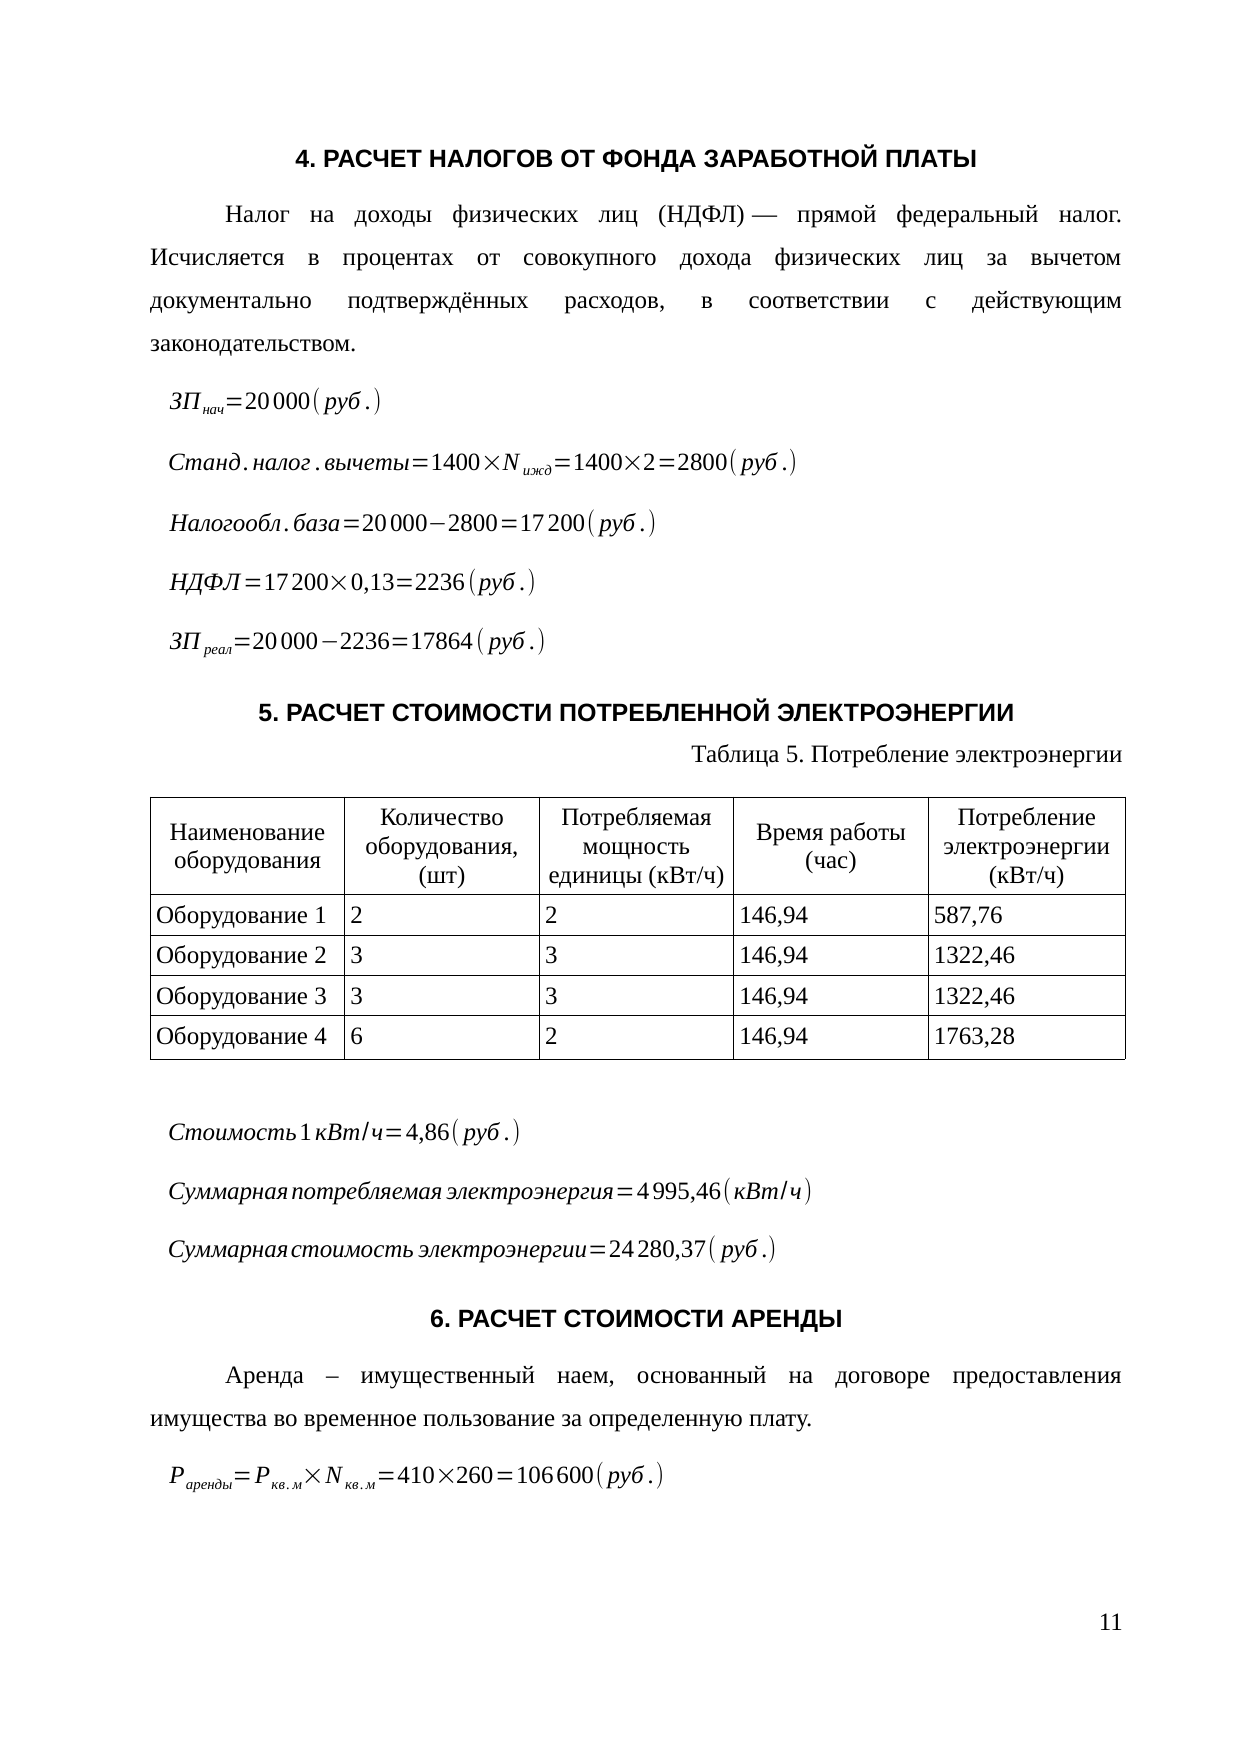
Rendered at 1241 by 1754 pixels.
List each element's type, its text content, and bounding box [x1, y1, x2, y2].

table_cell 1322,46 [929, 936, 1125, 975]
table_cell 146,94 [734, 1016, 928, 1059]
table_cell 3 [345, 976, 539, 1015]
table_cell 1763,28 [929, 1016, 1125, 1059]
subtitle 4. РАСЧЕТ НАЛОГОВ ОТ ФОНДА ЗАРАБОТНОЙ ПЛАТЫ [150, 143, 1122, 172]
table_header Потребление электроэнергии (кВт/ч) [929, 798, 1125, 894]
table_cell 146,94 [734, 895, 928, 935]
table_header Количество оборудования, (шт) [345, 798, 539, 894]
table_cell 2 [345, 895, 539, 935]
table_cell Оборудование 2 [151, 936, 344, 975]
table_cell 3 [540, 936, 733, 975]
subtitle 6. РАСЧЕТ СТОИМОСТИ АРЕНДЫ [150, 1304, 1122, 1333]
table_cell Оборудование 1 [151, 895, 344, 935]
text Аренда – имущественный наем, основанный на договоре предоставления имущества во временное пользование за определенную плату. [150, 1360, 1122, 1432]
table_header Потребляемая мощность единицы (кВт/ч) [540, 798, 733, 894]
text Таблица 5. Потребление электроэнергии [150, 739, 1122, 768]
table_cell 146,94 [734, 936, 928, 975]
table_cell 2 [540, 1016, 733, 1059]
table_cell 2 [540, 895, 733, 935]
table_cell Оборудование 3 [151, 976, 344, 1015]
table_cell 6 [345, 1016, 539, 1059]
table_cell 587,76 [929, 895, 1125, 935]
table_cell 146,94 [734, 976, 928, 1015]
subtitle 5. РАСЧЕТ СТОИМОСТИ ПОТРЕБЛЕННОЙ ЭЛЕКТРОЭНЕРГИИ [150, 698, 1122, 726]
table_cell 3 [540, 976, 733, 1015]
table_header Время работы (час) [734, 798, 928, 894]
table_cell Оборудование 4 [151, 1016, 344, 1059]
table_cell 1322,46 [929, 976, 1125, 1015]
table_cell 3 [345, 936, 539, 975]
text Налог на доходы физических лиц (НДФЛ) — прямой федеральный налог. Исчисляется в процентах от совокупного дохода физических лиц за вычетом документально подтверждённых расходов, в соответствии с действующим законодательством. [150, 199, 1122, 357]
table_header Наименование оборудования [151, 798, 344, 894]
